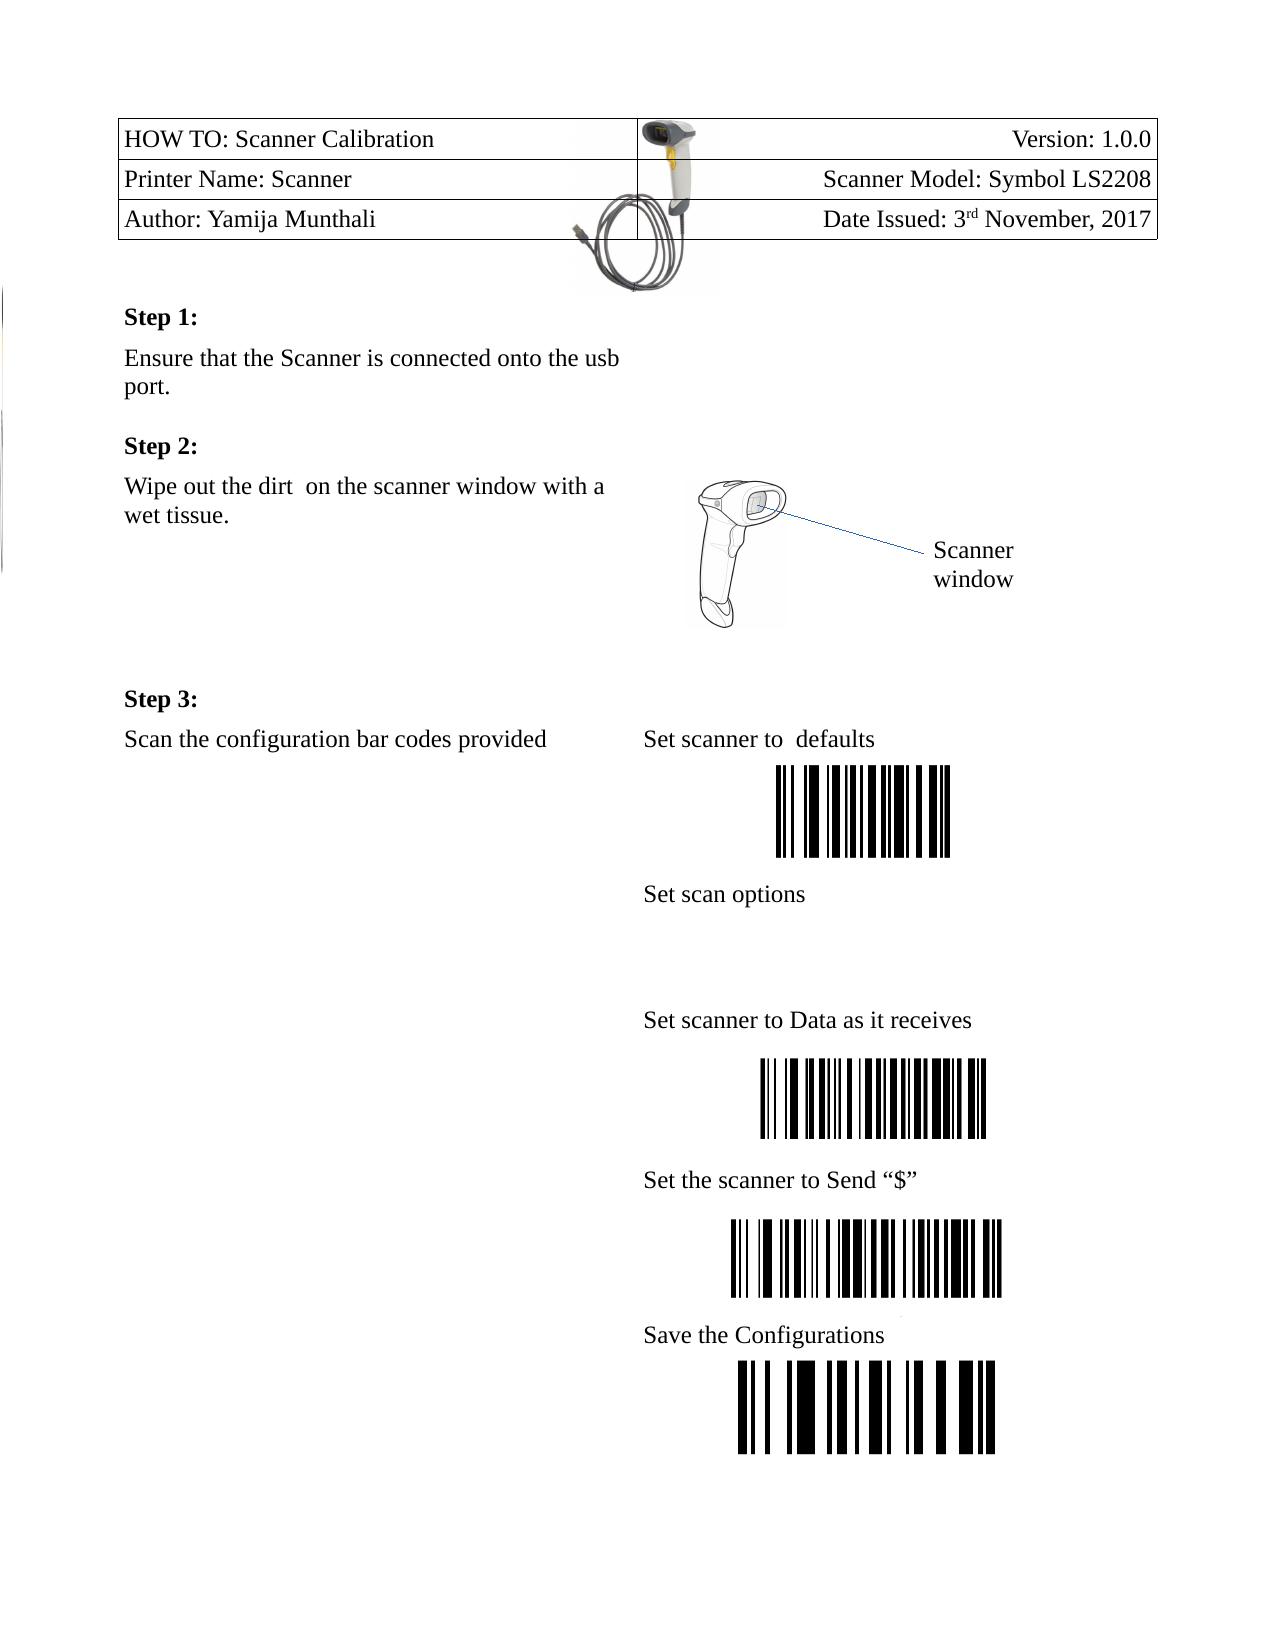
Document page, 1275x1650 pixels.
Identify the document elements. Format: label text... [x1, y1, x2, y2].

picture [570, 240, 720, 297]
table_cell [118, 1314, 637, 1498]
table_header [638, 297, 1157, 337]
picture [712, 1350, 1023, 1467]
table_cell Step 2: [118, 425, 637, 465]
picture [638, 200, 720, 239]
table_cell Ensure that the Scanner is connected onto the usb port. [118, 337, 637, 425]
table_header Version: 1.0.0 [720, 119, 1157, 158]
table_cell Printer Name: Scanner [119, 160, 570, 199]
table_cell [638, 465, 1157, 678]
table_cell Set scanner to Data as it receives [638, 1000, 1157, 1159]
table_cell Scan the configuration bar codes provided [118, 718, 637, 873]
picture [570, 160, 637, 199]
picture [638, 160, 720, 199]
table_cell Scanner Model: Symbol LS2208 [720, 160, 1157, 199]
table_cell [638, 337, 1157, 425]
picture [740, 744, 984, 883]
picture [570, 200, 637, 239]
table_cell Set scan options [638, 873, 1157, 1000]
table_cell Step 3: [118, 678, 637, 718]
table_cell [118, 873, 637, 1000]
table_cell Date Issued: 3rd November, 2017 [720, 200, 1157, 239]
table_cell Author: Yamija Munthali [119, 200, 570, 239]
picture [711, 1198, 1019, 1317]
table_cell [118, 1000, 637, 1159]
picture [638, 119, 720, 159]
picture [684, 478, 788, 629]
table_cell Wipe out the dirt on the scanner window with a wet tissue. [118, 465, 637, 678]
table_header HOW TO: Scanner Calibration [119, 119, 570, 158]
table_cell [118, 1159, 637, 1314]
table_cell [638, 678, 1157, 718]
picture [570, 119, 637, 159]
table_cell [638, 425, 1157, 465]
picture [742, 1039, 1002, 1156]
table_cell Set scanner to defaults [638, 718, 1157, 873]
table_cell Save the Configurations [638, 1314, 1157, 1498]
table_cell Set the scanner to Send “$” [638, 1159, 1157, 1314]
table_header Step 1: [118, 297, 637, 337]
